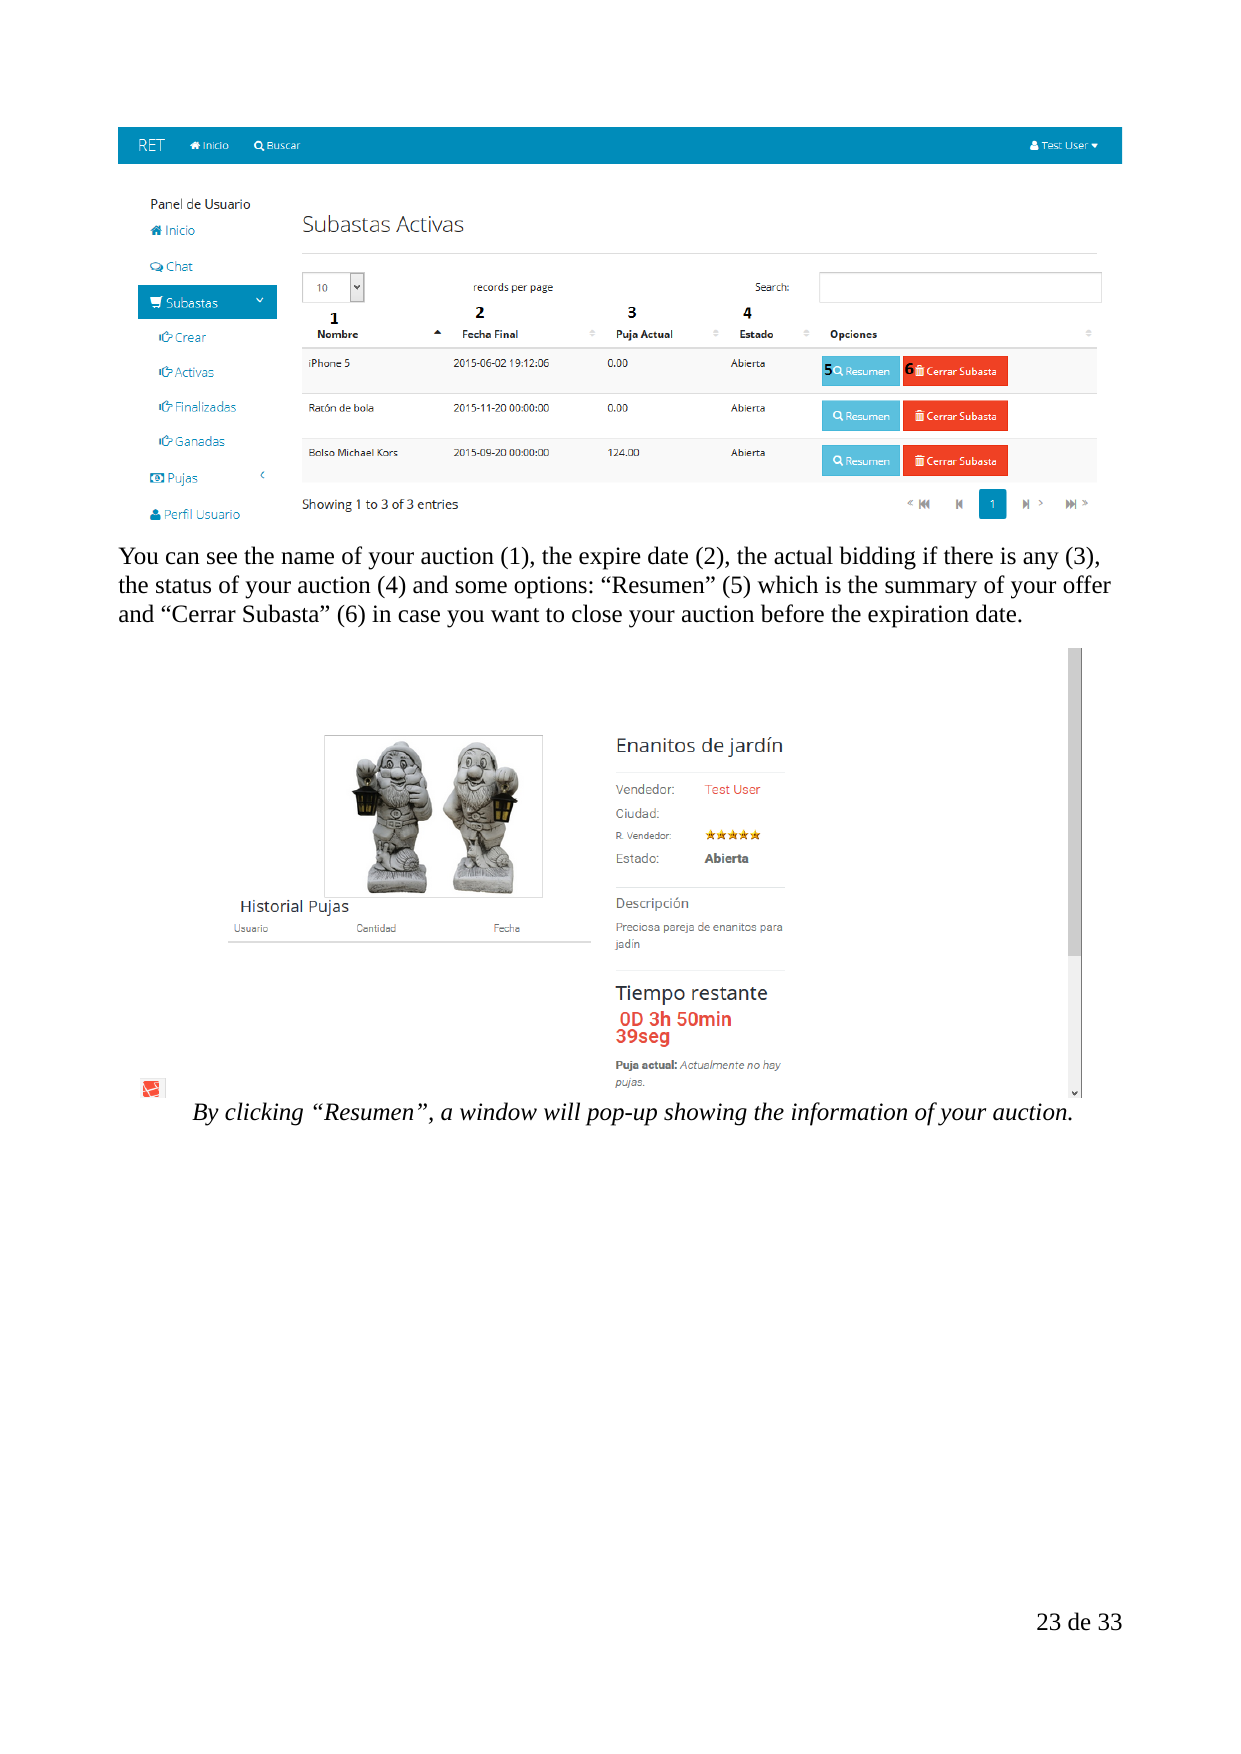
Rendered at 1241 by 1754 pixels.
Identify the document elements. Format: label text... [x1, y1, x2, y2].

text By clicking “Resumen”, a window will pop-up showing the information of your auction. [118, 640, 1122, 1126]
text [118, 118, 1122, 127]
text You can see the name of your auction (1), the expire date (2), the actual bidding if there is any (3), the status of your auction (4) and some options: “Resumen” (5) which is the summary of your offer and “Cerrar Subasta” (6) in case you want to close your auction before the expiration date. [118, 542, 1122, 627]
